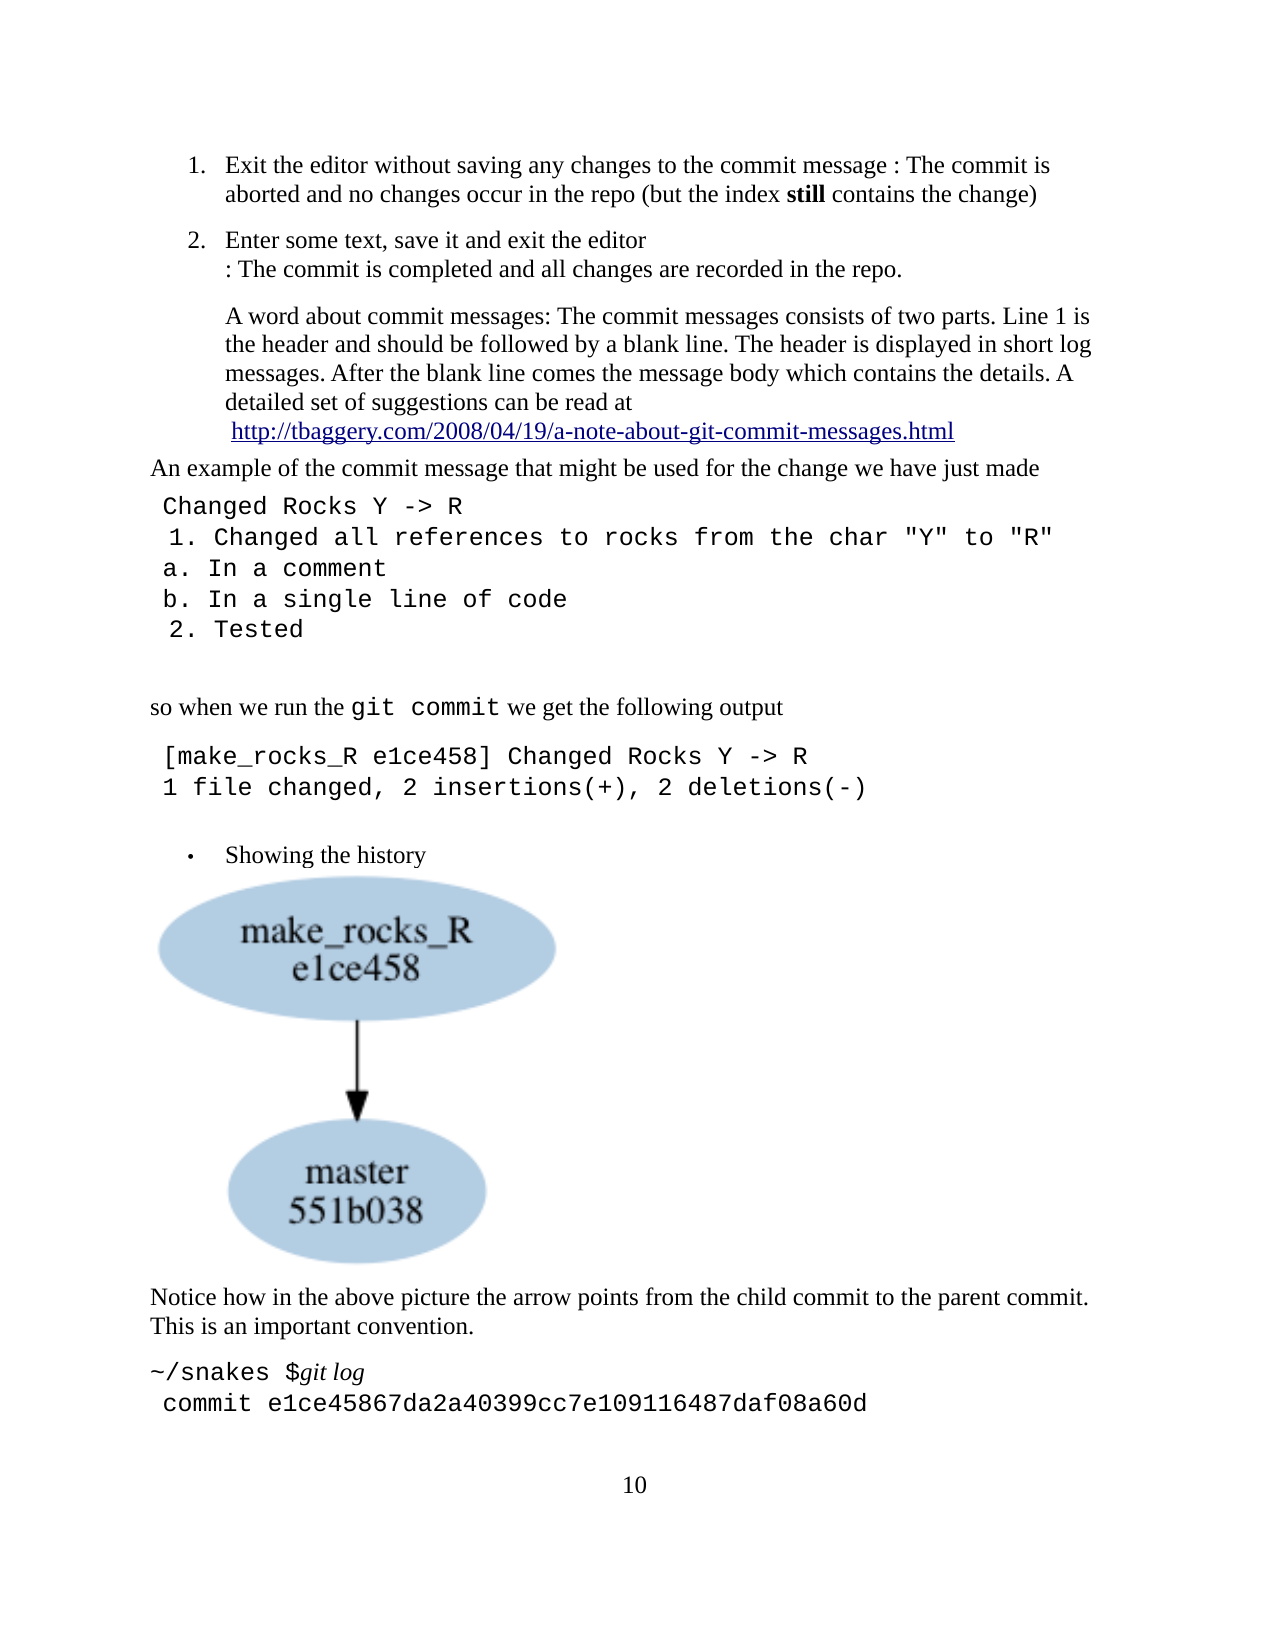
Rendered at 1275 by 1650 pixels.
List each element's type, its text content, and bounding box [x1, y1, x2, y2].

text ~/snakes $git log commit e1ce45867da2a40399cc7e109116487daf08a60d [150, 1357, 1125, 1419]
text Changed Rocks Y -> R 1. Changed all references to rocks from the char "Y" to "R" a. In a comment b. In a single line of code 2. Tested [150, 491, 1125, 674]
list Exit the editor without saving any changes to the commit message : The commit is aborted and no changes occur in the repo (but the index still contains the change) [187, 150, 1125, 207]
list Enter some text, save it and exit the editor : The commit is completed and all changes are recorded in the repo. [187, 225, 1125, 283]
text Notice how in the above picture the arrow points from the child commit to the parent commit. This is an important convention. [150, 1282, 1125, 1339]
list A word about commit messages: The commit messages consists of two parts. Line 1 is the header and should be followed by a blank line. The header is displayed in short log messages. After the blank line comes the message body which contains the details. A detailed set of suggestions can be read at http://tbaggery.com/2008/04/19/a-note-about-git-commit-messages.html [187, 301, 1125, 444]
text so when we run the git commit we get the following output [150, 692, 1125, 723]
text [make_rocks_R e1ce458] Changed Rocks Y -> R 1 file changed, 2 insertions(+), 2 deletions(-) [150, 741, 1125, 831]
text An example of the commit message that might be used for the change we have just made [150, 453, 1125, 482]
list Showing the history [187, 840, 1125, 869]
picture [150, 868, 565, 1274]
